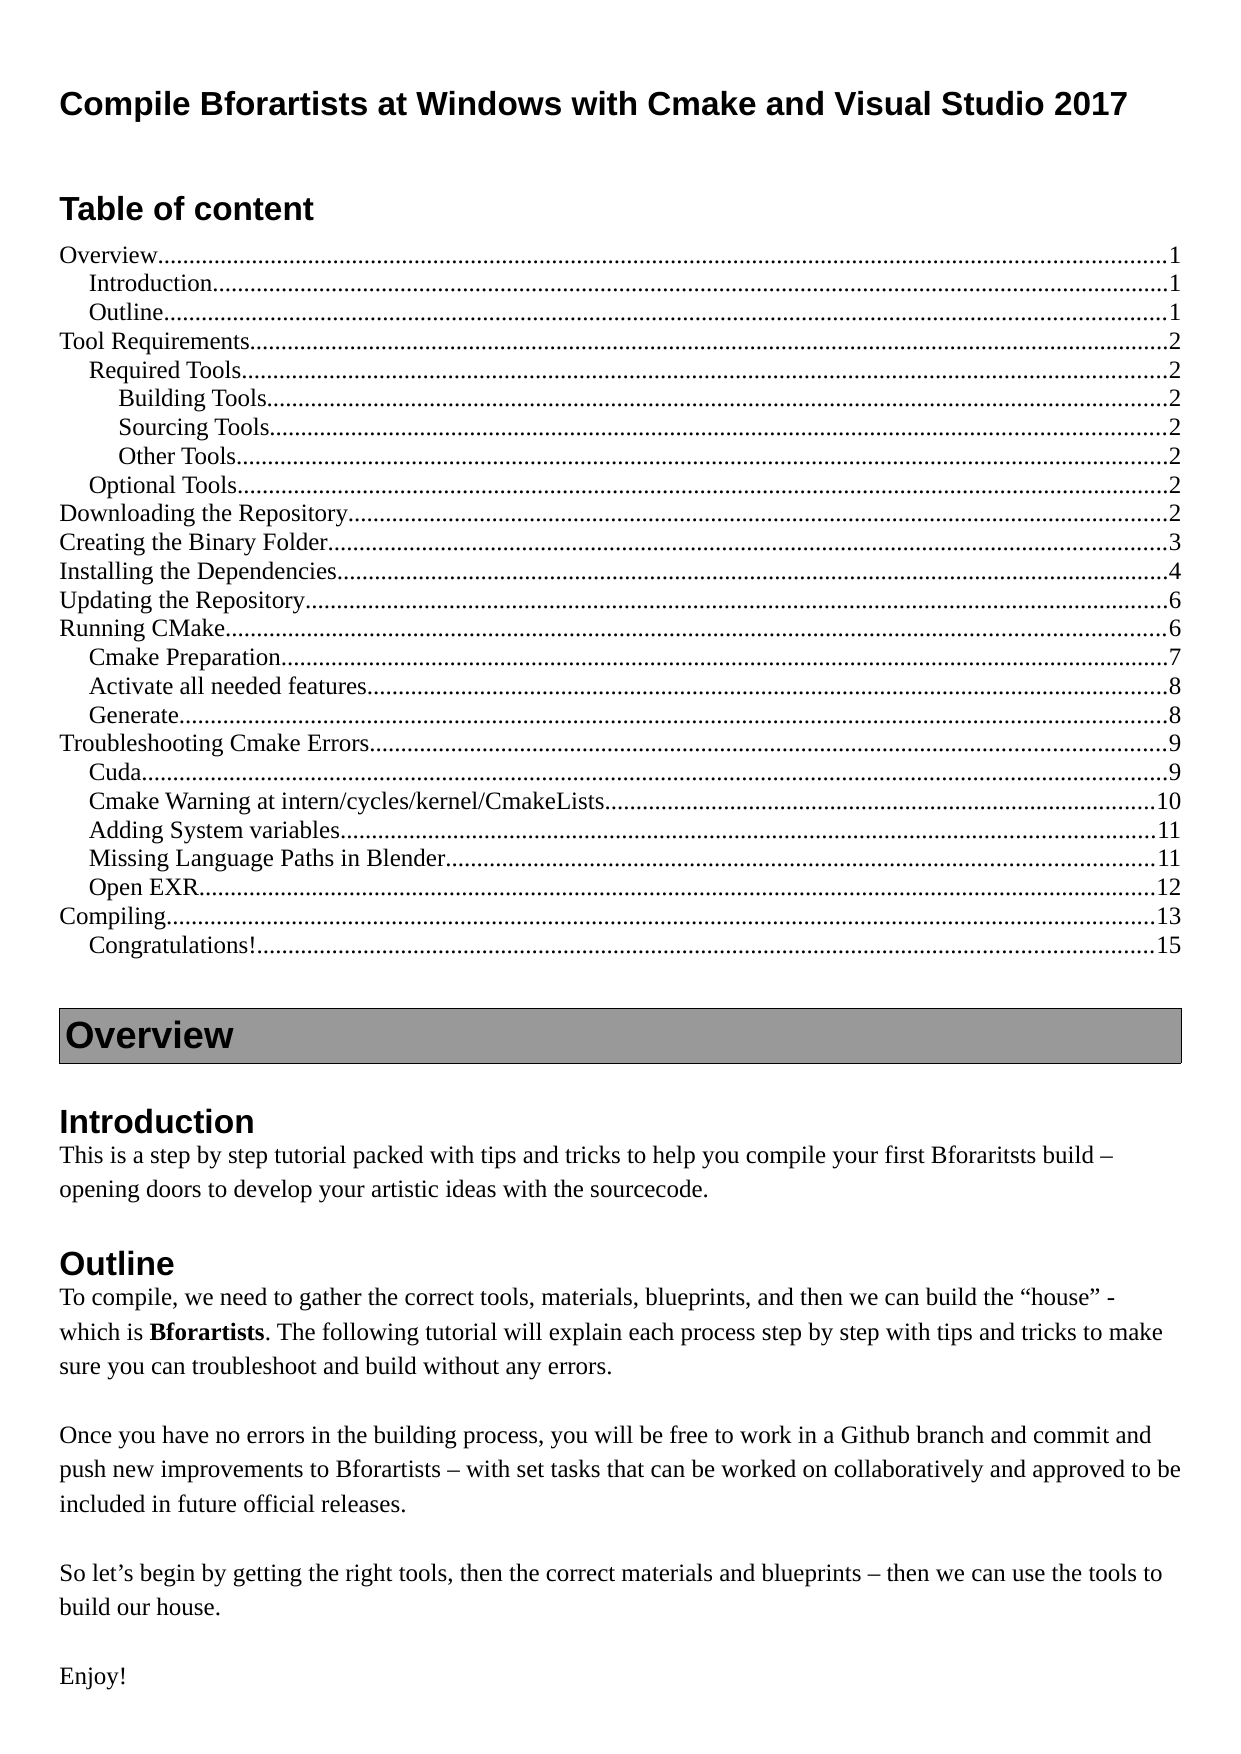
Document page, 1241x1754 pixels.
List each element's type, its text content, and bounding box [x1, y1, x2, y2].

text Troubleshooting Cmake Errors 9 [59, 728, 1181, 757]
text Missing Language Paths in Blender 11 [88, 843, 1181, 872]
subtitle Compile Bforartists at Windows with Cmake and Visual Studio 2017 [59, 84, 1181, 122]
subtitle Table of content [59, 189, 1181, 227]
text This is a step by step tutorial packed with tips and tricks to help you compile your first Bforaritsts build – opening doors to develop your artistic ideas with the sourcecode. [59, 1140, 1181, 1203]
text Compiling 13 [59, 901, 1181, 930]
text Tool Requirements 2 [59, 326, 1181, 355]
text Outline 1 [88, 297, 1181, 326]
subtitle Outline [59, 1243, 1181, 1282]
text Adding System variables 11 [88, 815, 1181, 843]
text Required Tools 2 [88, 355, 1181, 383]
text Optional Tools 2 [88, 470, 1181, 498]
text Introduction 1 [88, 268, 1181, 297]
text Updating the Repository 6 [59, 585, 1181, 613]
text Cmake Warning at intern/cycles/kernel/CmakeLists 10 [88, 786, 1181, 815]
subtitle Introduction [59, 1101, 1181, 1140]
text Overview 1 [59, 240, 1181, 268]
text Building Tools 2 [118, 383, 1181, 412]
text Installing the Dependencies 4 [59, 556, 1181, 585]
text Congratulations! 15 [88, 930, 1181, 958]
text Open EXR 12 [88, 872, 1181, 901]
text Generate 8 [88, 700, 1181, 728]
text Cmake Preparation 7 [88, 642, 1181, 671]
text Once you have no errors in the building process, you will be free to work in a Github branch and commit and push new improvements to Bforartists – with set tasks that can be worked on collaboratively and approved to be included in future official releases. So let’s begin by getting the right tools, then the correct materials and blueprints – then we can use the tools to build our house. Enjoy! [59, 1420, 1181, 1690]
text Sourcing Tools 2 [118, 412, 1181, 441]
table_header Overview [60, 1009, 1181, 1063]
text To compile, we need to gather the correct tools, materials, blueprints, and then we can build the “house” - which is Bforartists. The following tutorial will explain each process step by step with tips and tricks to make sure you can troubleshoot and build without any errors. [59, 1282, 1181, 1380]
text Other Tools 2 [118, 441, 1181, 470]
text Cuda 9 [88, 757, 1181, 786]
text Activate all needed features. 8 [88, 671, 1181, 700]
text Downloading the Repository 2 [59, 498, 1181, 527]
text Running CMake 6 [59, 613, 1181, 642]
text Creating the Binary Folder 3 [59, 527, 1181, 556]
